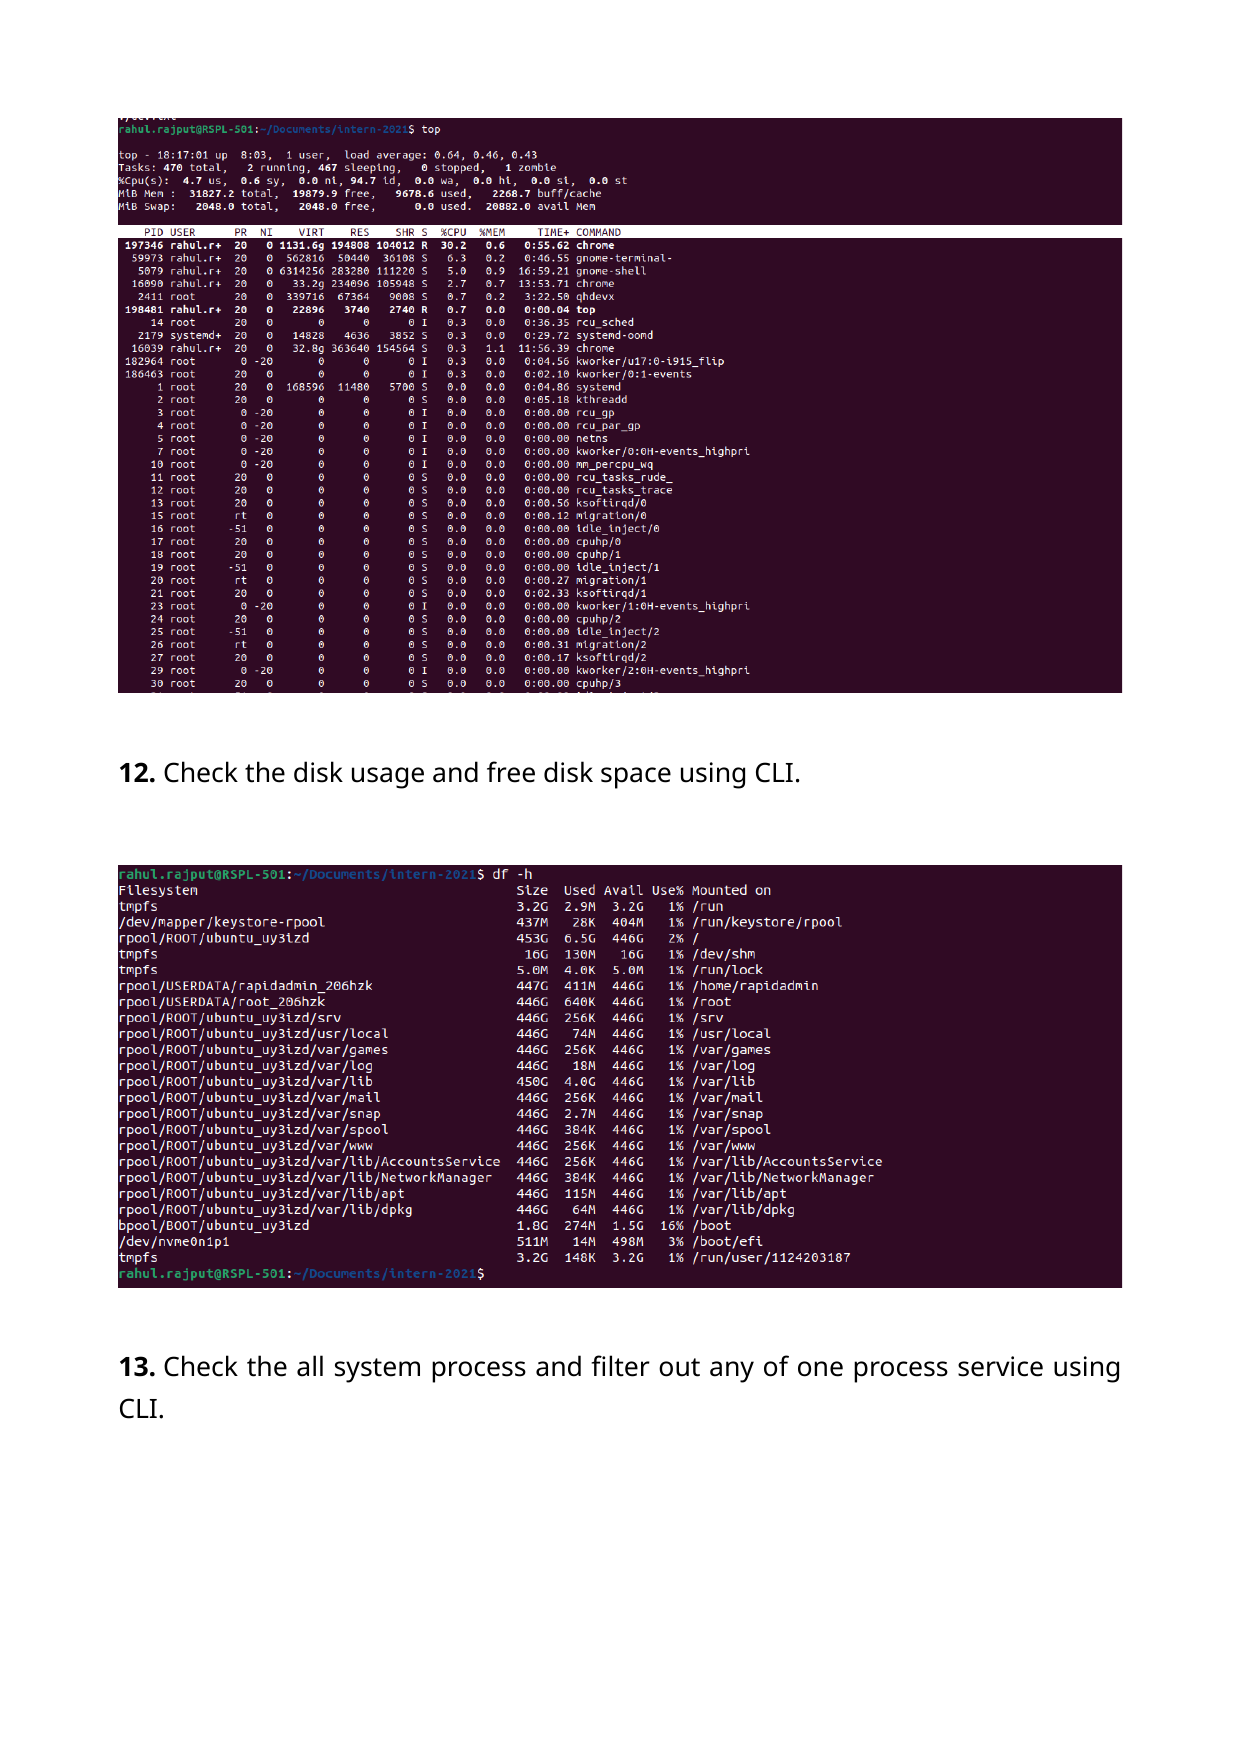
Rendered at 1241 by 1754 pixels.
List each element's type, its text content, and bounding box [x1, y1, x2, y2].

picture [118, 118, 1123, 693]
text 13. Check the all system process and filter out any of one process service using CLI. [118, 1348, 1122, 1426]
text 12. Check the disk usage and free disk space using CLI. [118, 754, 1122, 790]
picture [118, 865, 1123, 1288]
